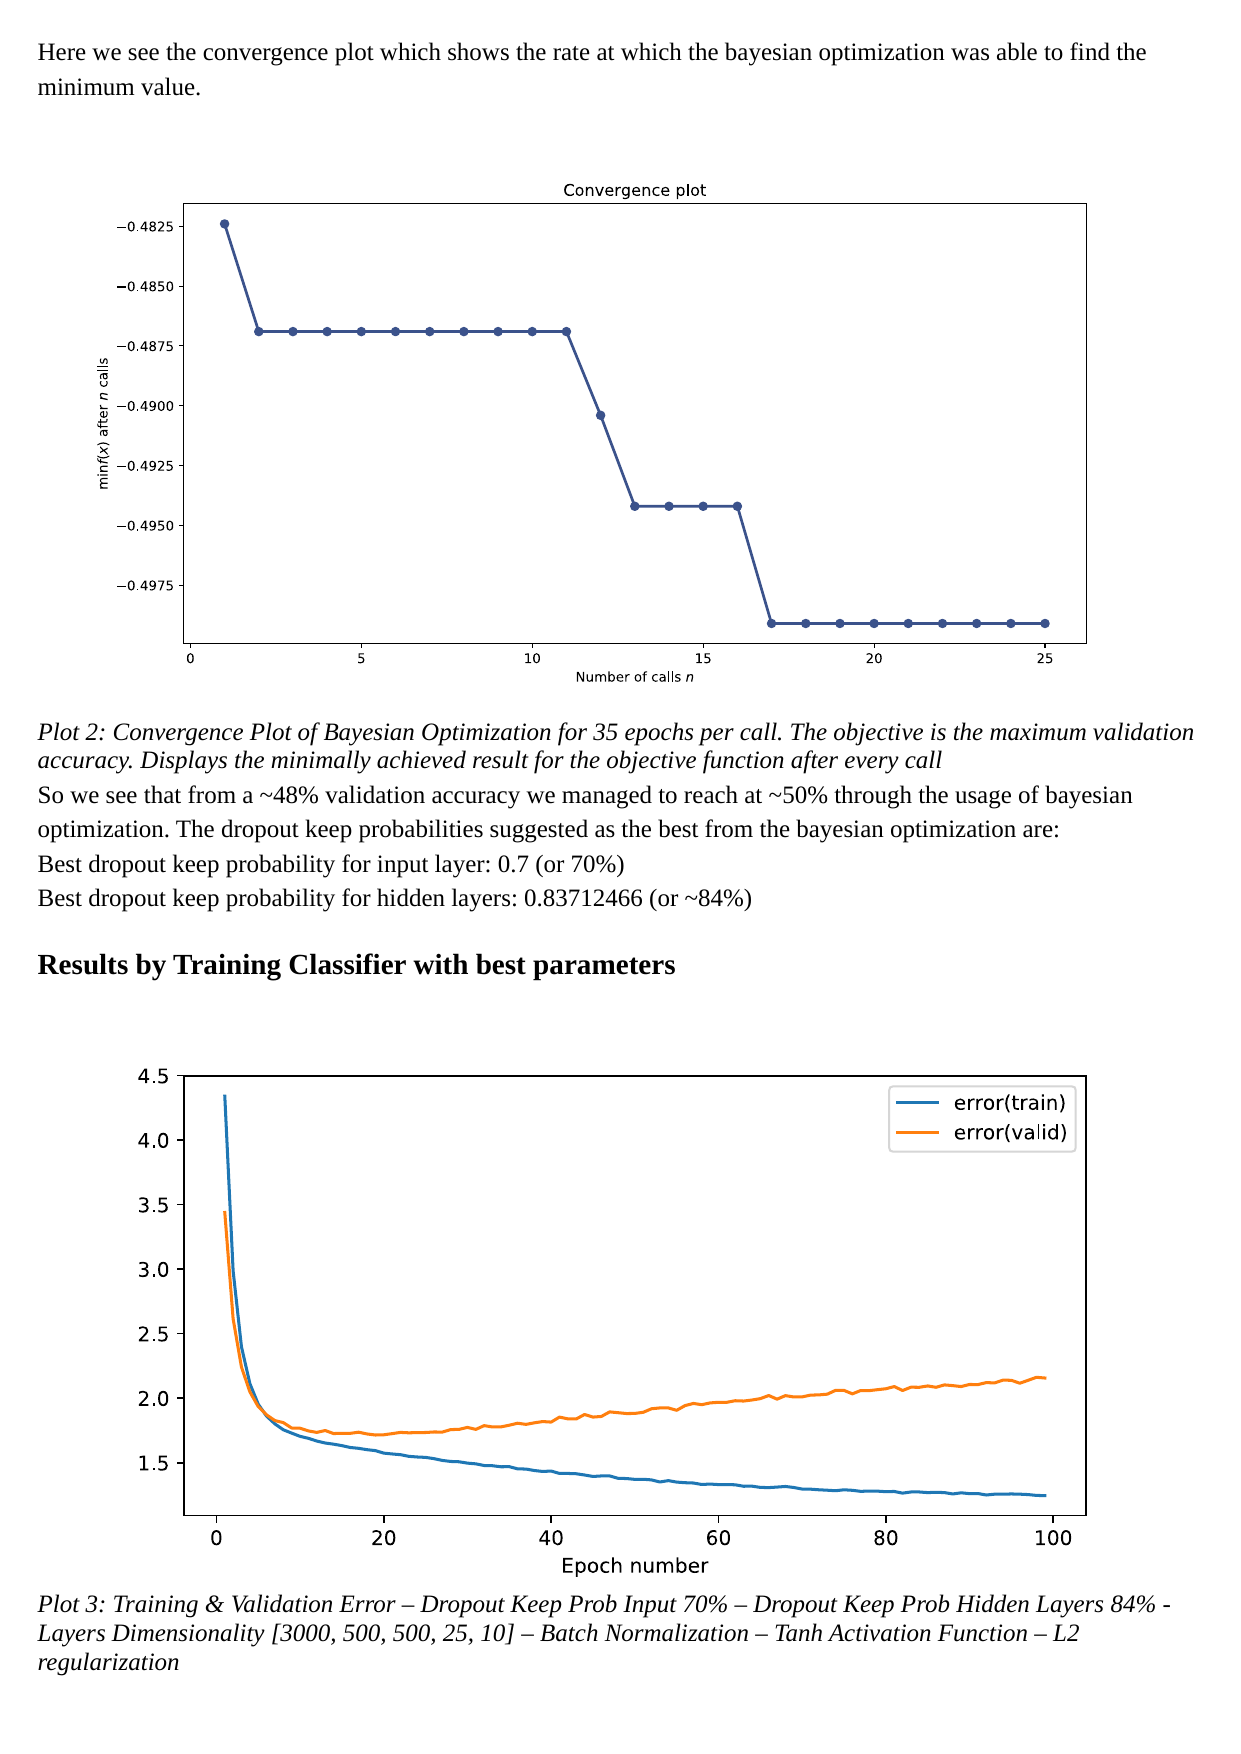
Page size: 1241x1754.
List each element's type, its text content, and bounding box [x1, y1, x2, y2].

subtitle Results by Training Classifier with best parameters [37, 947, 1203, 981]
text Plot 3: Training & Validation Error – Dropout Keep Prob Input 70% – Dropout Keep Prob Hidden Layers 84% - Layers Dimensionality [3000, 500, 500, 25, 10] – Batch Normalization – Tanh Activation Function – L2 regularization [37, 1006, 1203, 1675]
text [37, 121, 1203, 133]
text So we see that from a ~48% validation accuracy we managed to reach at ~50% through the usage of bayesian optimization. The dropout keep probabilities suggested as the best from the bayesian optimization are: Best dropout keep probability for input layer: 0.7 (or 70%) Best dropout keep probability for hidden layers: 0.83712466 (or ~84%) [37, 774, 1203, 912]
text Plot 2: Convergence Plot of Bayesian Optimization for 35 epochs per call. The objective is the maximum validation accuracy. Displays the minimally achieved result for the objective function after every call [37, 133, 1203, 774]
text Here we see the convergence plot which shows the rate at which the bayesian optimization was able to find the minimum value. [37, 37, 1203, 101]
